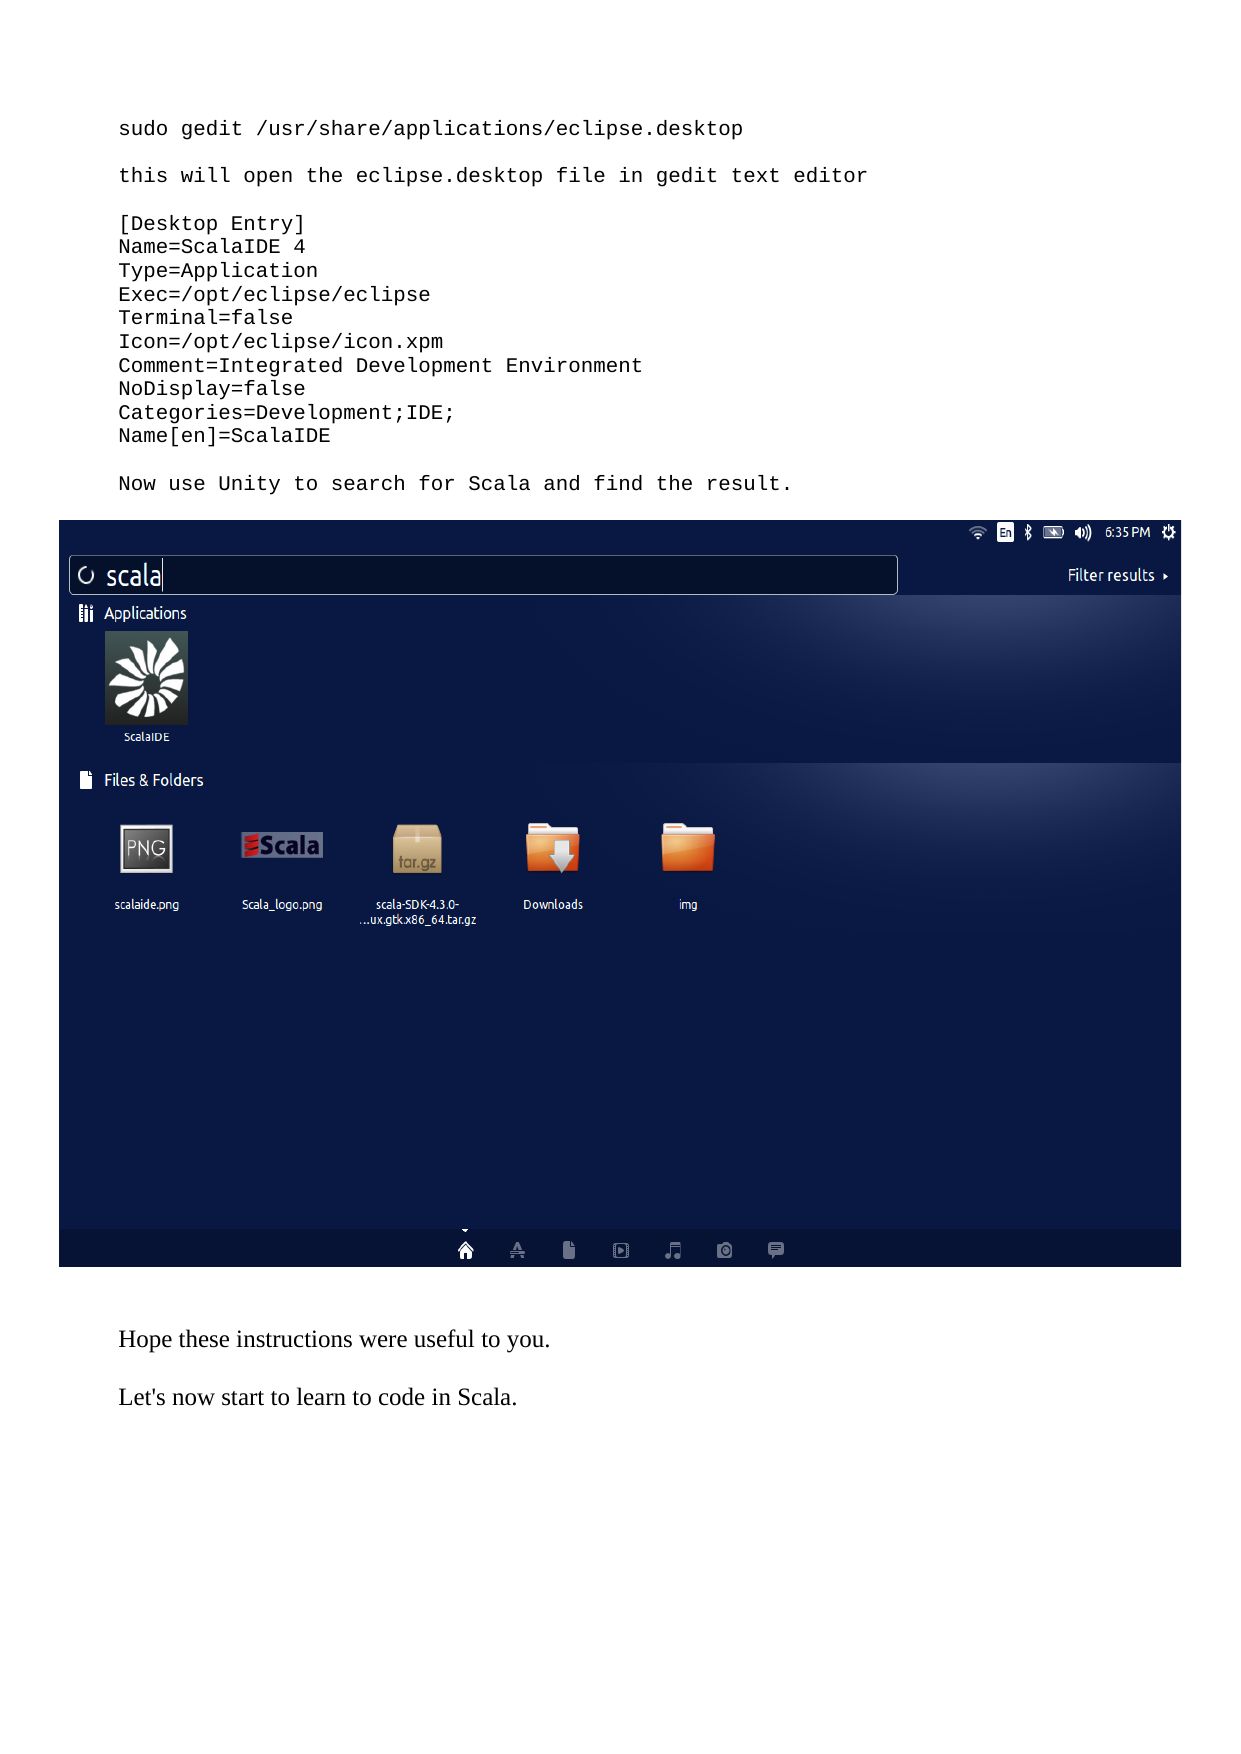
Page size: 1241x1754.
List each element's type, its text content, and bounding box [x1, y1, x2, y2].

text Name=ScalaIDE 4 [118, 236, 1122, 260]
text Comment=Integrated Development Environment [118, 354, 1122, 378]
text Exec=/opt/eclipse/eclipse [118, 284, 1122, 307]
text Hope these instructions were useful to you. [118, 1324, 1122, 1353]
text [Desktop Entry] [118, 213, 1122, 236]
text Now use Unity to search for Scala and find the result. [118, 473, 1122, 496]
text Terminal=false [118, 307, 1122, 331]
text NoDisplay=false [118, 378, 1122, 402]
text Icon=/opt/eclipse/icon.xpm [118, 331, 1122, 354]
text Name[en]=ScalaIDE [118, 426, 1122, 449]
text sudo gedit /usr/share/applications/eclipse.desktop [118, 118, 1122, 142]
text Let's now start to learn to code in Scala. [118, 1382, 1122, 1410]
text Categories=Development;IDE; [118, 402, 1122, 426]
picture [59, 520, 1182, 1267]
text Type=Application [118, 260, 1122, 284]
text this will open the eclipse.desktop file in gedit text editor [118, 165, 1122, 189]
